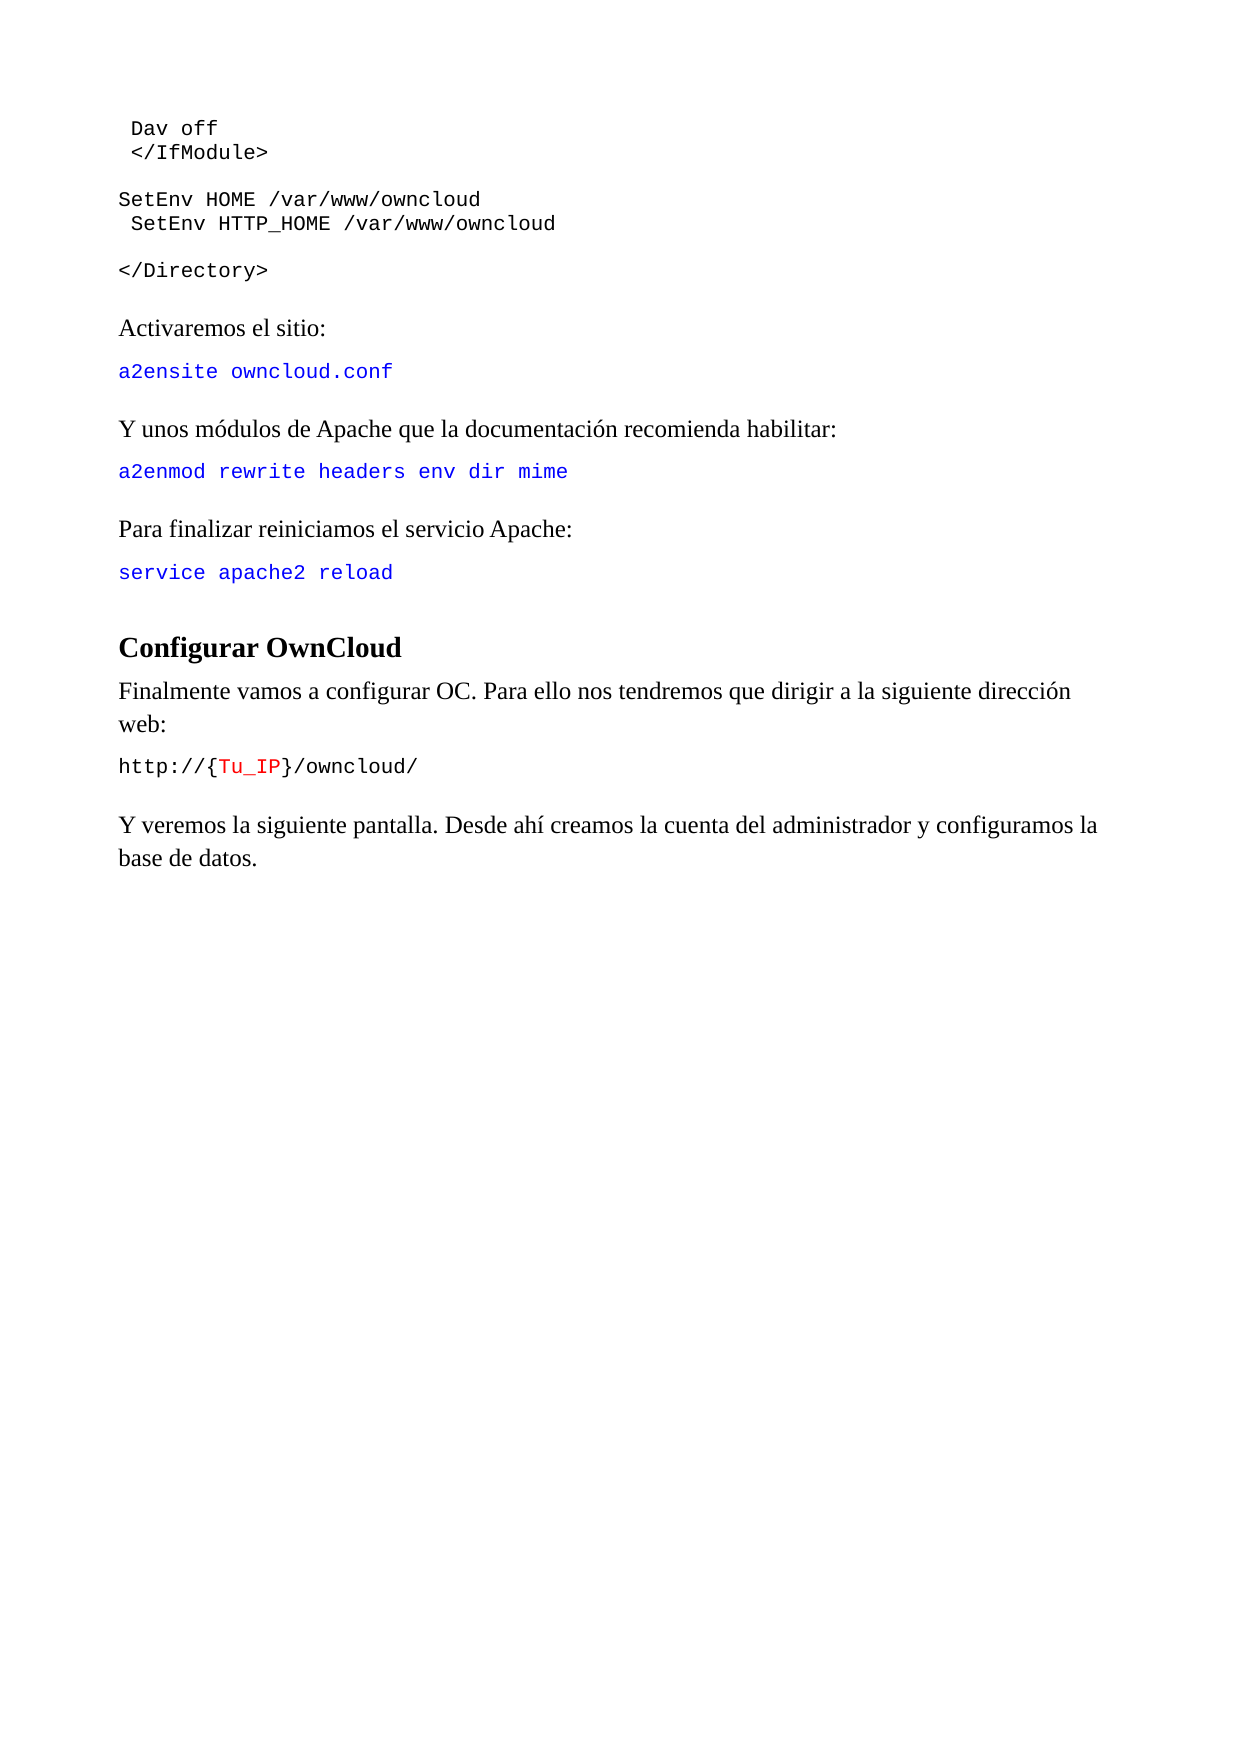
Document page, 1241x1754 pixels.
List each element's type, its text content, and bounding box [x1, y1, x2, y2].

text Y veremos la siguiente pantalla. Desde ahí creamos la cuenta del administrador y configuramos la base de datos. [118, 810, 1122, 871]
text a2ensite owncloud.conf [118, 361, 1122, 384]
text </IfModule> [118, 142, 1122, 165]
text Activaremos el sitio: [118, 313, 1122, 342]
text Para finalizar reiniciamos el servicio Apache: [118, 514, 1122, 543]
text SetEnv HTTP_HOME /var/www/owncloud [118, 213, 1122, 236]
subtitle Configurar OwnCloud [118, 630, 1122, 663]
text http://{Tu_IP}/owncloud/ [118, 757, 1122, 780]
text SetEnv HOME /var/www/owncloud [118, 189, 1122, 213]
text a2enmod rewrite headers env dir mime [118, 461, 1122, 485]
text Finalmente vamos a configurar OC. Para ello nos tendremos que dirigir a la siguiente dirección web: [118, 676, 1122, 738]
text </Directory> [118, 260, 1122, 284]
text Y unos módulos de Apache que la documentación recomienda habilitar: [118, 414, 1122, 443]
text service apache2 reload [118, 562, 1122, 586]
text Dav off [118, 118, 1122, 142]
